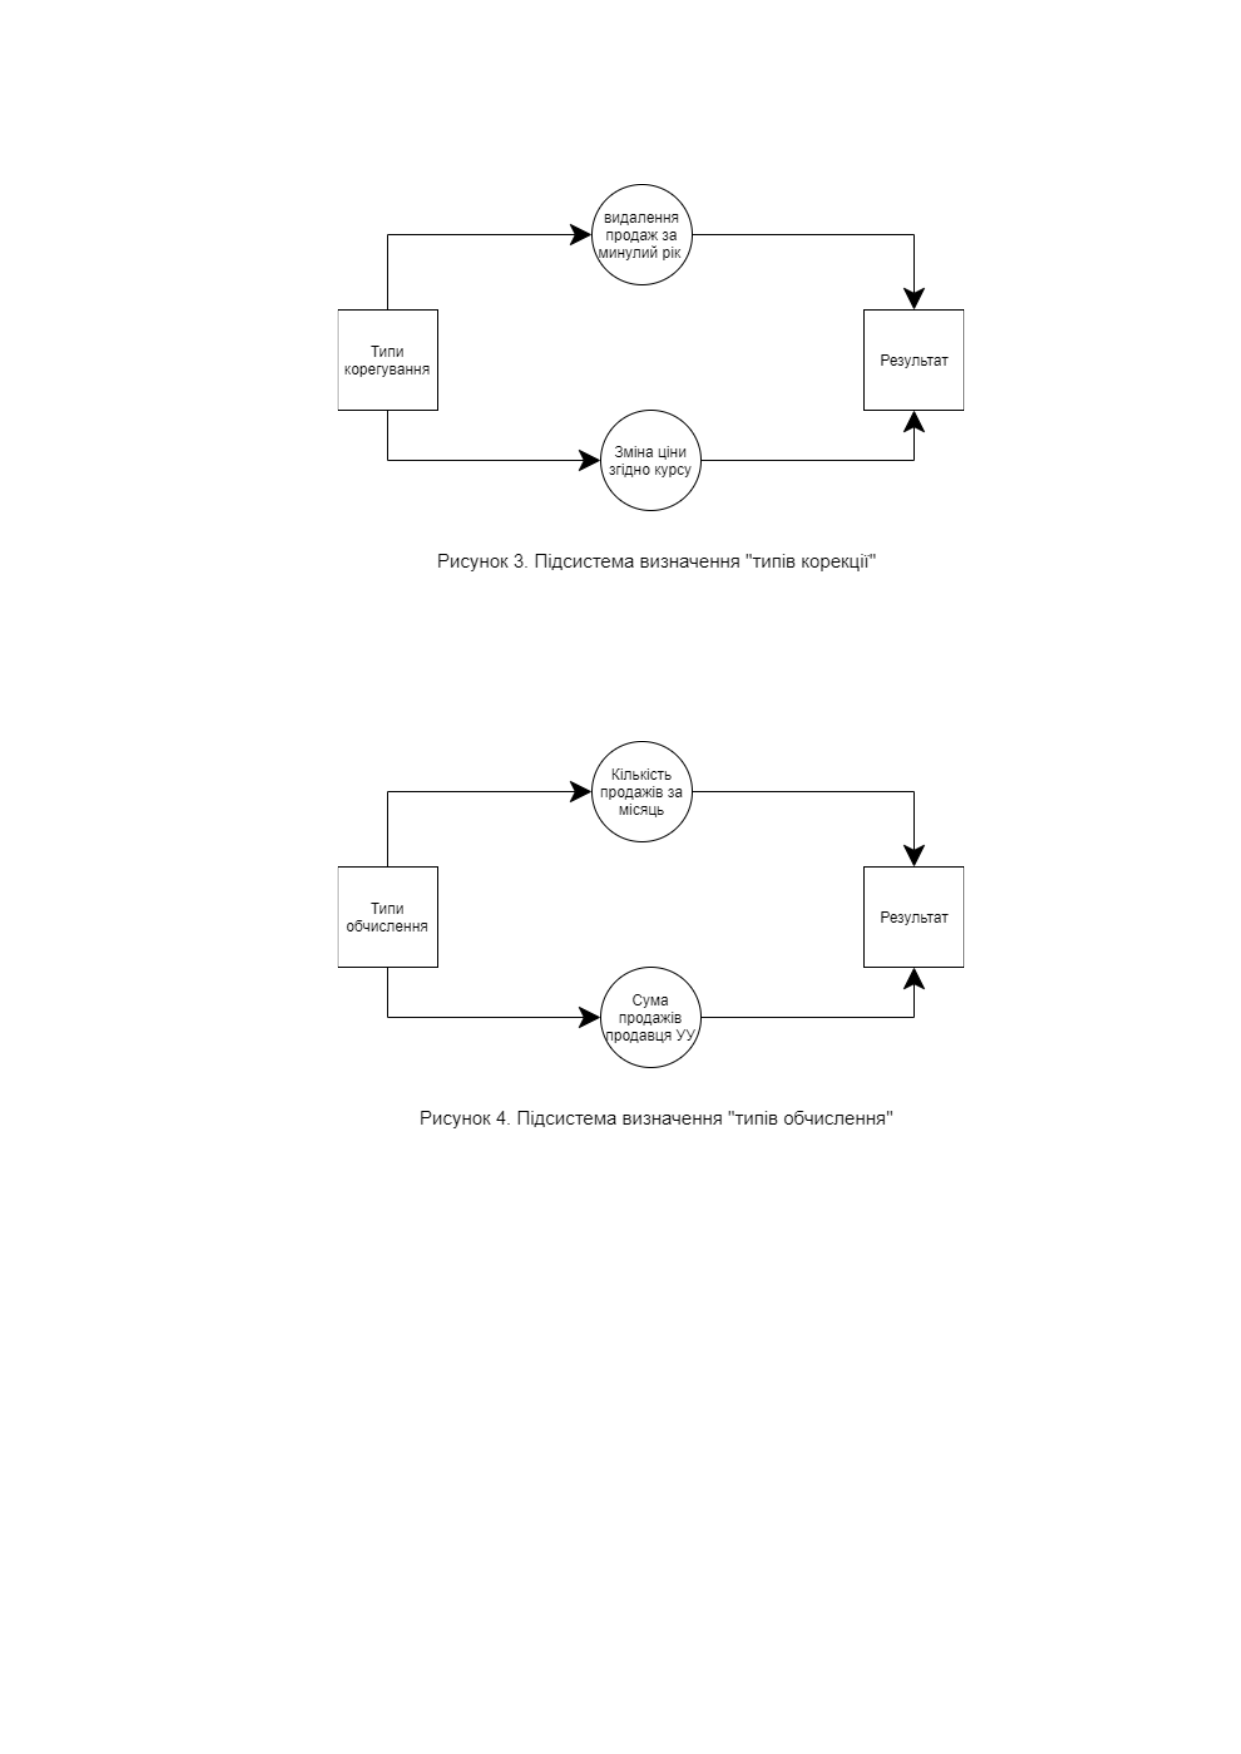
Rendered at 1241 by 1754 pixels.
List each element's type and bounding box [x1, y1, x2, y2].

picture [337, 184, 965, 574]
picture [337, 741, 965, 1131]
